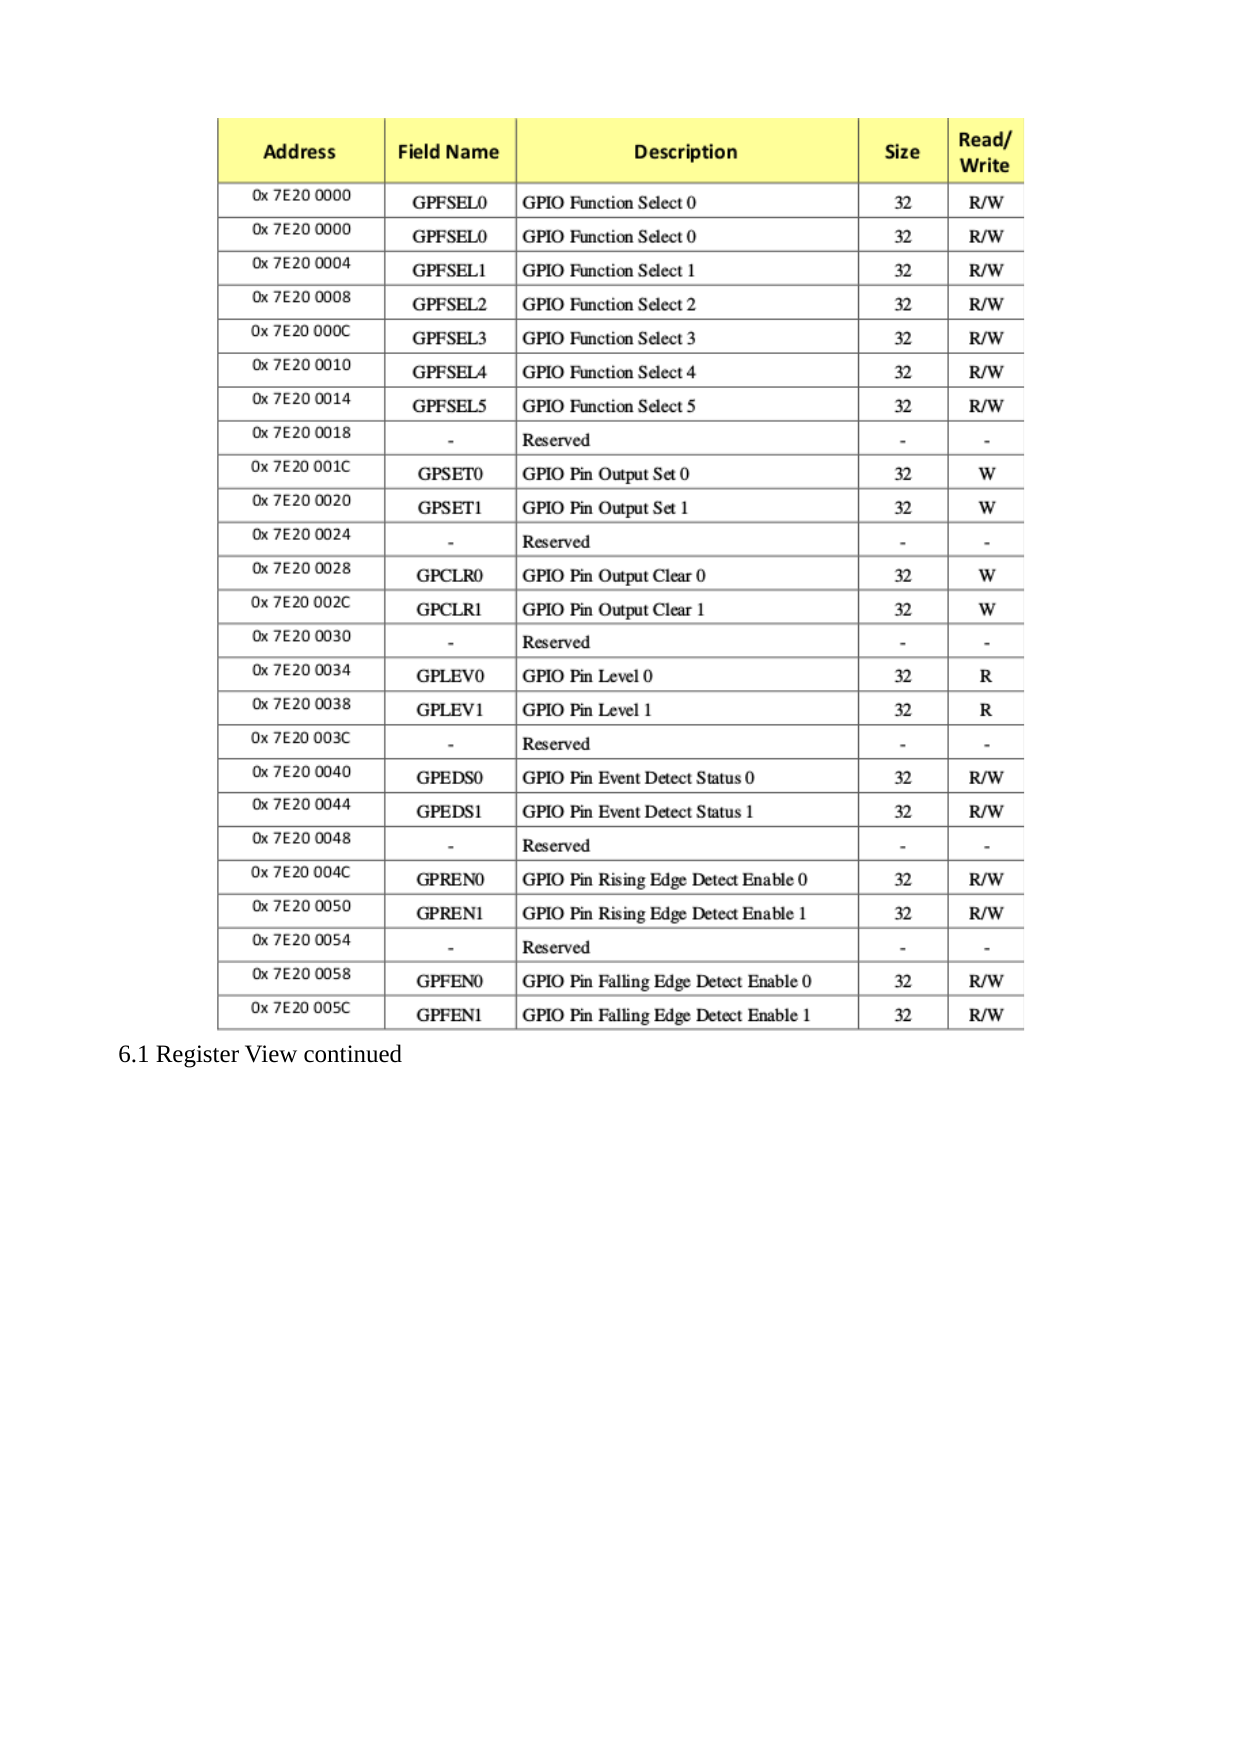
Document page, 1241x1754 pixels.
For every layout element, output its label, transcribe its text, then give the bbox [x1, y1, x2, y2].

text 6.1 Register View continued [118, 912, 1122, 1067]
picture [216, 118, 1025, 1039]
